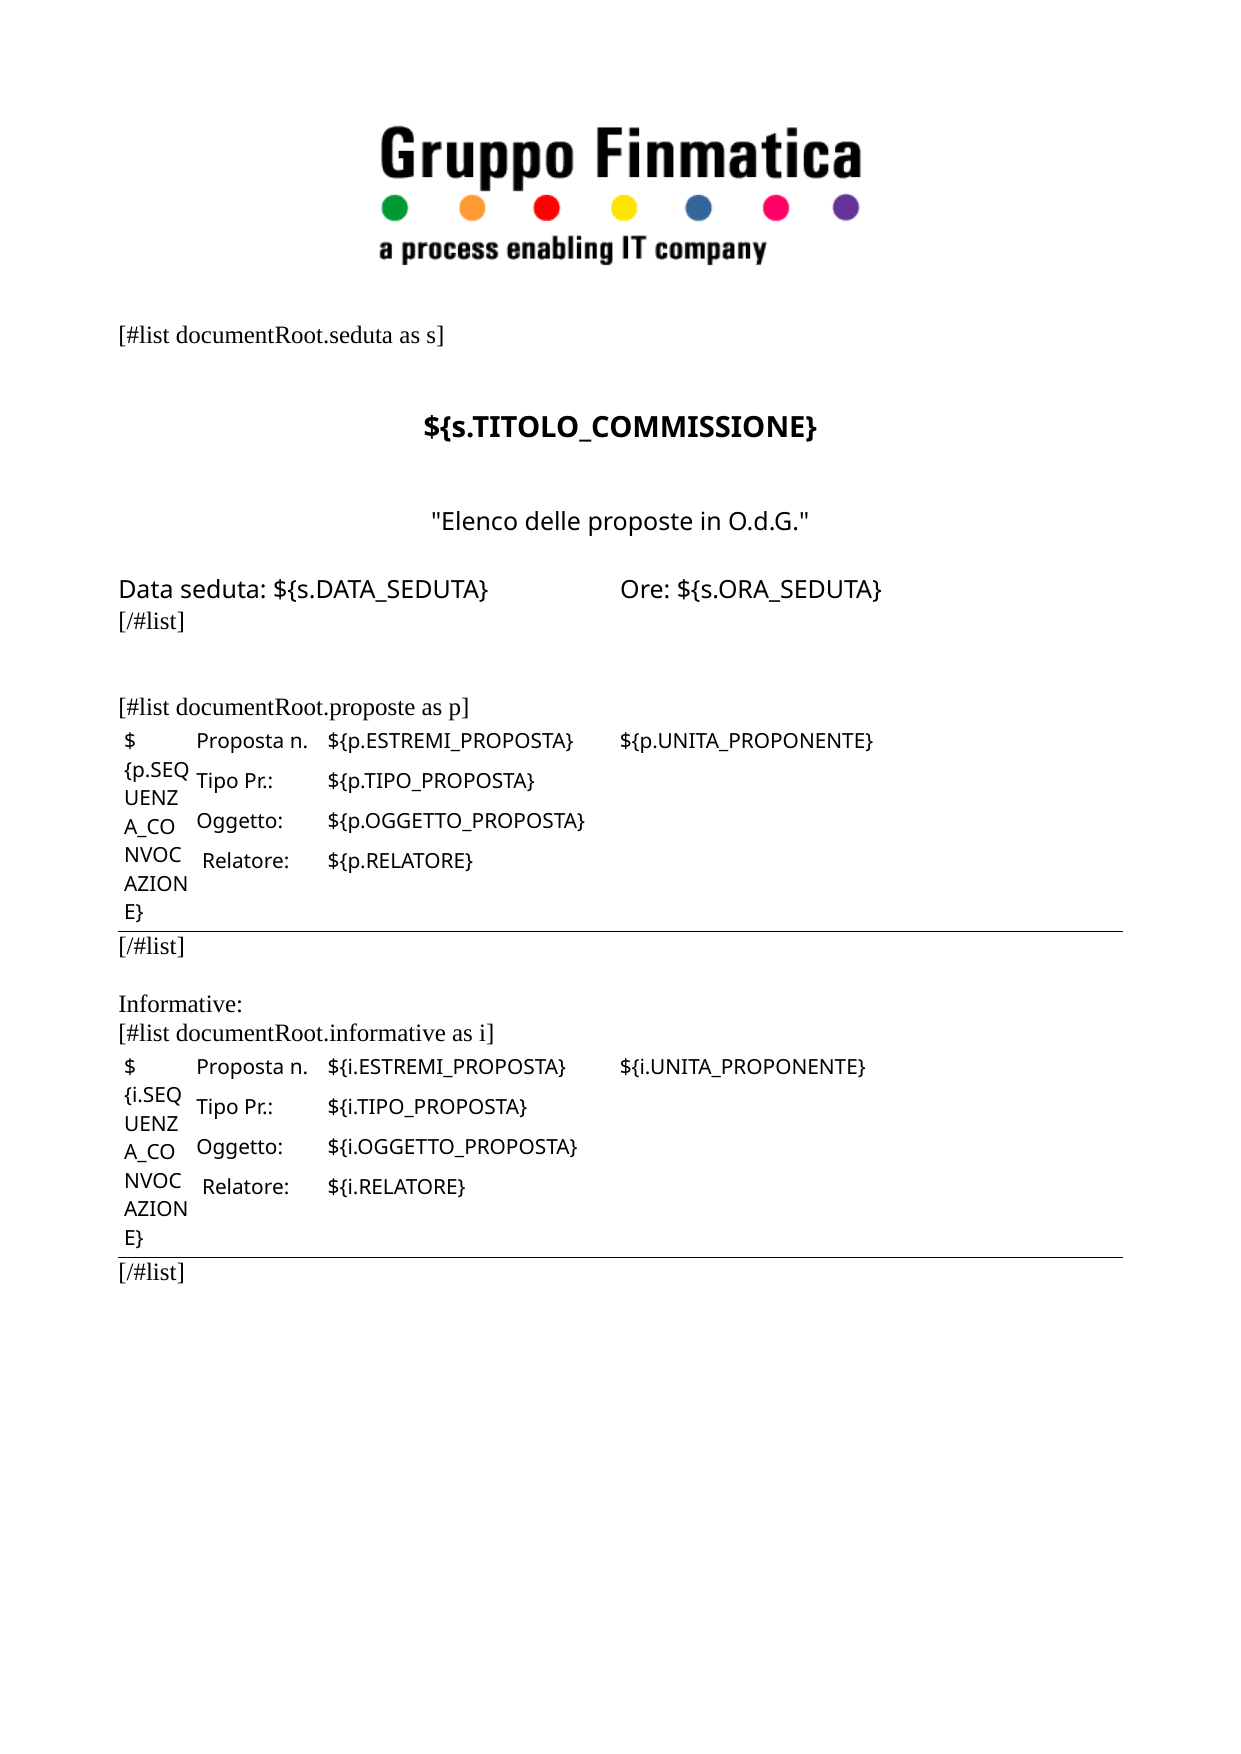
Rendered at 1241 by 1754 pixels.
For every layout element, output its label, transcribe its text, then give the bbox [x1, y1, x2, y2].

table_header Proposta n. [196, 721, 327, 761]
table_cell ${p.RELATORE} [328, 841, 1123, 931]
table_header ${p.UNITA_PROPONENTE} [620, 721, 1123, 761]
table_header ${i.SEQUENZA_CONVOCAZIONE} [118, 1046, 196, 1257]
text Informative: [118, 989, 1122, 1018]
text [#list documentRoot.seduta as s] [118, 320, 1122, 349]
picture [372, 118, 868, 278]
text [#list documentRoot.informative as i] [118, 1018, 1122, 1046]
table_cell ${i.RELATORE} [328, 1166, 1123, 1257]
table_cell ${i.OGGETTO_PROPOSTA} [328, 1126, 1123, 1166]
table_cell Relatore: [196, 841, 327, 931]
table_cell Tipo Pr.: [196, 761, 327, 801]
text [#list documentRoot.proposte as p] [118, 692, 1122, 721]
table_cell ${p.OGGETTO_PROPOSTA} [328, 801, 1123, 841]
table_cell ${i.TIPO_PROPOSTA} [328, 1086, 1123, 1126]
table_header Ore: ${s.ORA_SEDUTA} [620, 572, 1122, 606]
text "Elenco delle proposte in O.d.G." [118, 503, 1122, 538]
table_header ${i.UNITA_PROPONENTE} [620, 1046, 1123, 1086]
table_cell Oggetto: [196, 1126, 327, 1166]
table_cell Tipo Pr.: [196, 1086, 327, 1126]
text [/#list] [118, 606, 1122, 634]
text [/#list] [118, 932, 1122, 960]
table_cell Oggetto: [196, 801, 327, 841]
table_header ${p.SEQUENZA_CONVOCAZIONE} [118, 721, 196, 931]
table_header ${p.ESTREMI_PROPOSTA} [328, 721, 619, 761]
table_header ${i.ESTREMI_PROPOSTA} [328, 1046, 619, 1086]
table_cell ${p.TIPO_PROPOSTA} [328, 761, 1123, 801]
table_cell Relatore: [196, 1166, 327, 1257]
text ${s.TITOLO_COMMISSIONE} [118, 406, 1122, 446]
table_header Proposta n. [196, 1046, 327, 1086]
table_header Data seduta: ${s.DATA_SEDUTA} [118, 572, 620, 606]
text [/#list] [118, 1258, 1122, 1286]
